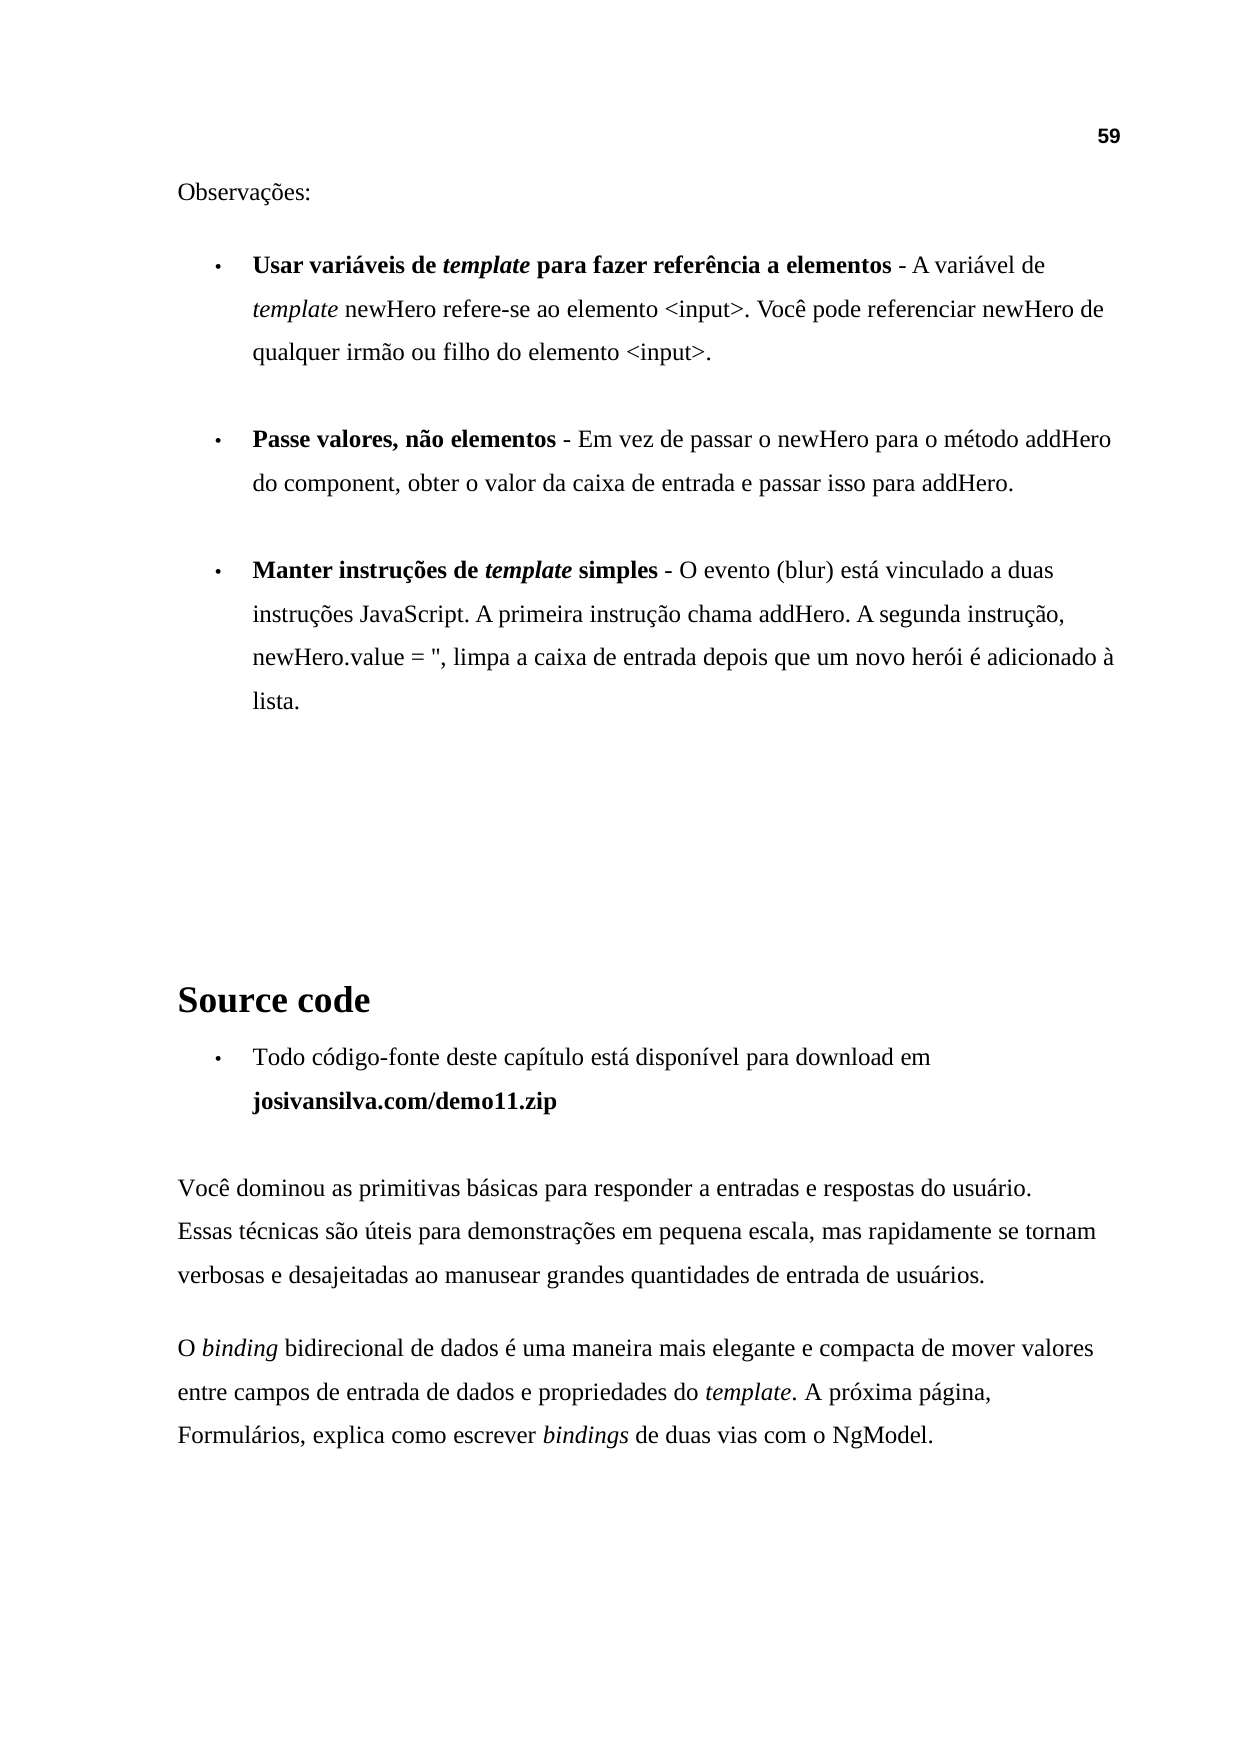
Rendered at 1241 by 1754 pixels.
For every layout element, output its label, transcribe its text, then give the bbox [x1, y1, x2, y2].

text Essas técnicas são úteis para demonstrações em pequena escala, mas rapidamente se tornam verbosas e desajeitadas ao manusear grandes quantidades de entrada de usuários. [177, 1216, 1122, 1289]
text O binding bidirecional de dados é uma maneira mais elegante e compacta de mover valores entre campos de entrada de dados e propriedades do template. A próxima página, Formulários, explica como escrever bindings de duas vias com o NgModel. [177, 1333, 1122, 1449]
text Observações: [177, 177, 1122, 206]
text Source code [177, 978, 1122, 1021]
list Usar variáveis de template para fazer referência a elementos - A variável de template newHero refere-se ao elemento <input>. Você pode referenciar newHero de qualquer irmão ou filho do elemento <input>. [215, 250, 1122, 366]
list Todo código-fonte deste capítulo está disponível para download em josivansilva.com/demo11.zip [215, 1042, 1122, 1115]
text Você dominou as primitivas básicas para responder a entradas e respostas do usuário. [177, 1173, 1122, 1202]
list Manter instruções de template simples - O evento (blur) está vinculado a duas instruções JavaScript. A primeira instrução chama addHero. A segunda instrução, newHero.value = '', limpa a caixa de entrada depois que um novo herói é adicionado à lista. [215, 555, 1122, 715]
list Passe valores, não elementos - Em vez de passar o newHero para o método addHero do component, obter o valor da caixa de entrada e passar isso para addHero. [215, 424, 1122, 497]
